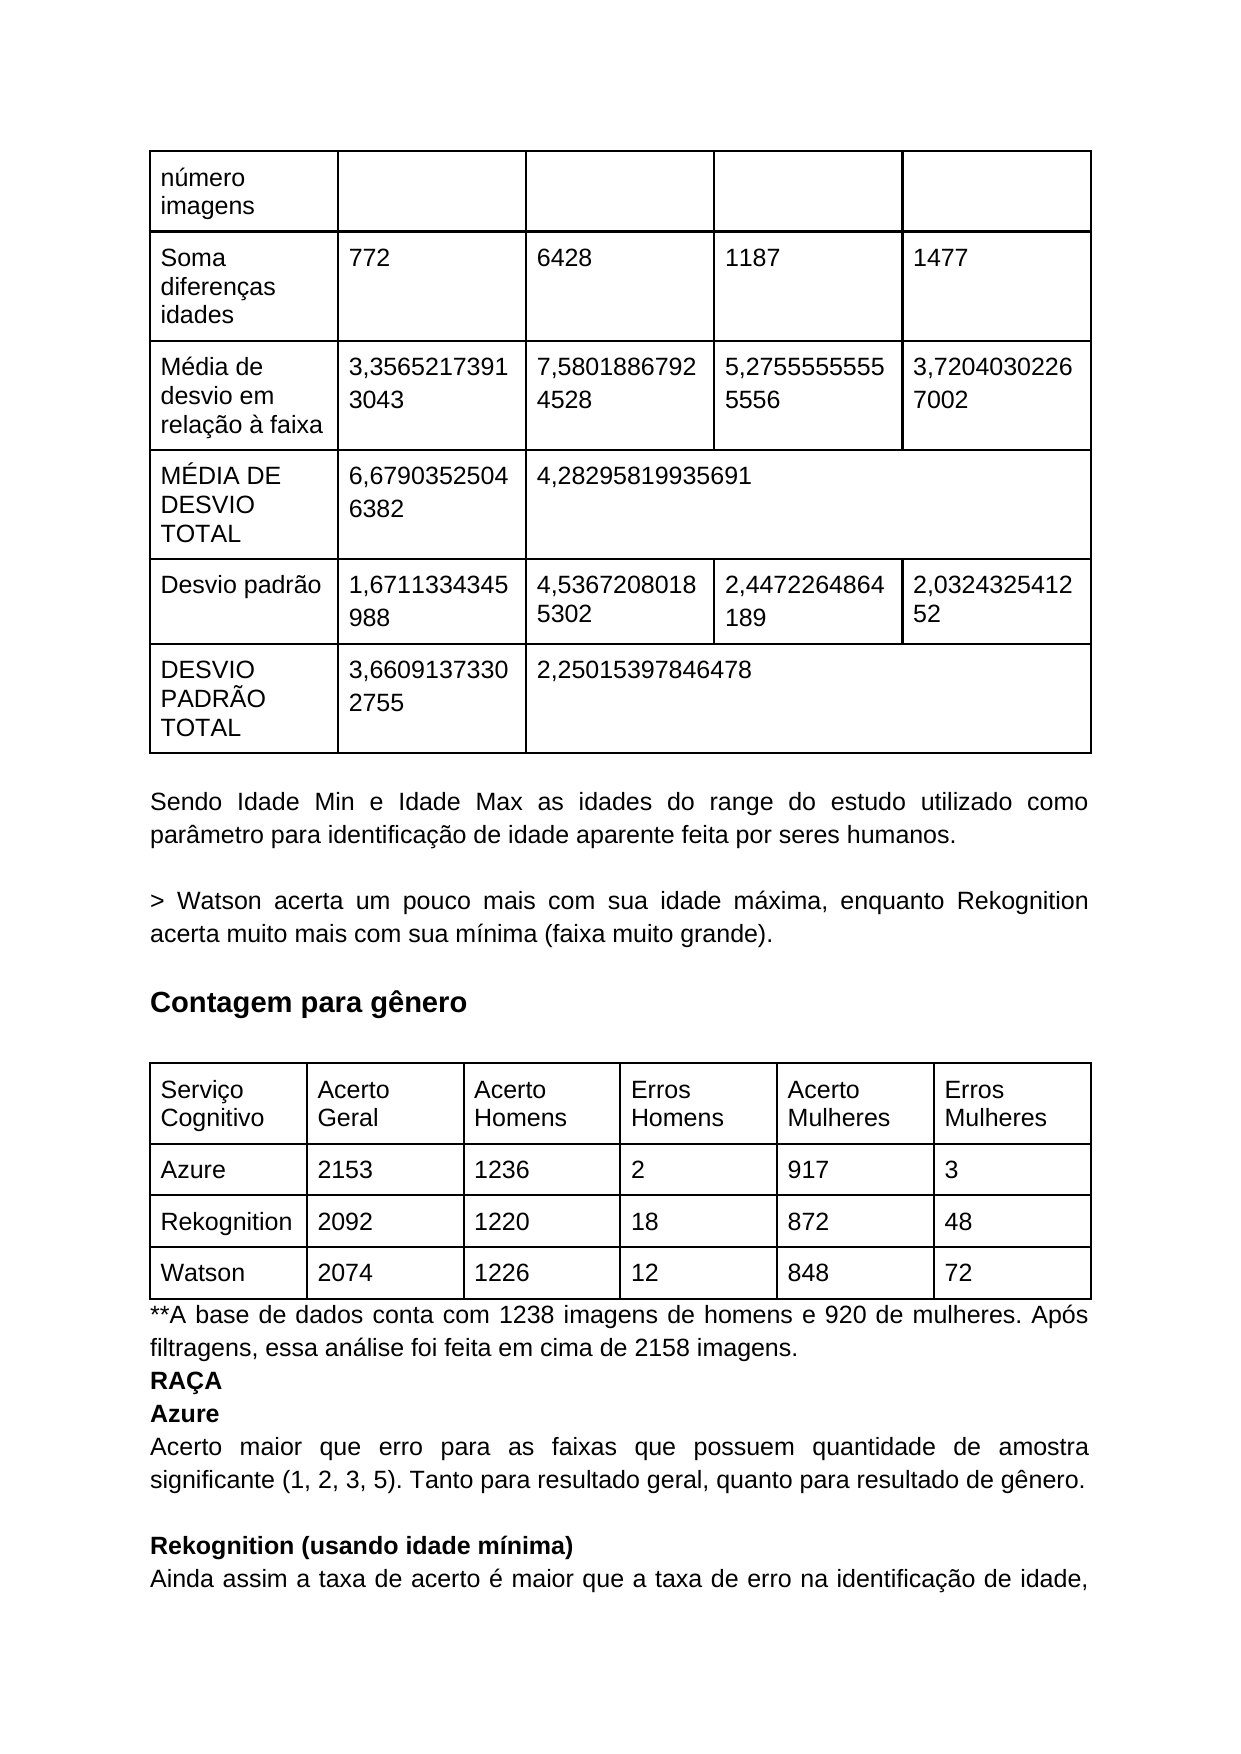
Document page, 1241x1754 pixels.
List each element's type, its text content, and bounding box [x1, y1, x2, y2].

table_header Acerto Homens [465, 1064, 619, 1142]
text > Watson acerta um pouco mais com sua idade máxima, enquanto Rekognition acerta muito mais com sua mínima (faixa muito grande). [150, 886, 1090, 948]
text Acerto maior que erro para as faixas que possuem quantidade de amostra significante (1, 2, 3, 5). Tanto para resultado geral, quanto para resultado de gênero. [150, 1432, 1090, 1493]
table_cell 3,66091373302755 [339, 645, 525, 752]
table_cell 1220 [465, 1196, 619, 1246]
table_cell 1187 [715, 233, 901, 339]
table_cell 3,35652173913043 [339, 342, 525, 449]
table_cell [904, 152, 1090, 230]
text Azure [150, 1399, 1090, 1427]
table_cell 872 [778, 1196, 933, 1246]
table_cell 848 [778, 1248, 933, 1297]
table_header Serviço Cognitivo [151, 1064, 306, 1142]
table_cell 48 [935, 1196, 1090, 1246]
table_cell 3 [935, 1145, 1090, 1194]
table_cell 1226 [465, 1248, 619, 1297]
table_cell Rekognition [151, 1196, 306, 1246]
table_cell 4,28295819935691 [527, 451, 1090, 558]
table_header Erros Mulheres [935, 1064, 1090, 1142]
table_cell Soma diferenças idades [151, 233, 337, 339]
table_cell 3,72040302267002 [904, 342, 1090, 449]
table_cell 6428 [527, 233, 713, 339]
table_cell 1477 [904, 233, 1090, 339]
text Sendo Idade Min e Idade Max as idades do range do estudo utilizado como parâmetro para identificação de idade aparente feita por seres humanos. [150, 787, 1090, 849]
table_cell Watson [151, 1248, 306, 1297]
table_cell 7,58018867924528 [527, 342, 713, 449]
table_cell 6,67903525046382 [339, 451, 525, 558]
text Contagem para gênero [150, 985, 1090, 1018]
text Ainda assim a taxa de acerto é maior que a taxa de erro na identificação de idade, [150, 1564, 1090, 1592]
table_cell número imagens [151, 152, 337, 230]
table_cell 2,032432541252 [904, 560, 1090, 643]
text **A base de dados conta com 1238 imagens de homens e 920 de mulheres. Após filtragens, essa análise foi feita em cima de 2158 imagens. [150, 1300, 1090, 1361]
table_cell Média de desvio em relação à faixa [151, 342, 337, 449]
table_cell [339, 152, 525, 230]
table_cell 12 [621, 1248, 776, 1297]
table_cell DESVIO PADRÃO TOTAL [151, 645, 337, 752]
text Rekognition (usando idade mínima) [150, 1531, 1090, 1559]
table_cell [527, 152, 713, 230]
table_cell 917 [778, 1145, 933, 1194]
table_cell 18 [621, 1196, 776, 1246]
table_cell 2153 [308, 1145, 463, 1194]
table_header Acerto Geral [308, 1064, 463, 1142]
table_cell 5,27555555555556 [715, 342, 901, 449]
table_cell [715, 152, 901, 230]
table_cell Azure [151, 1145, 306, 1194]
table_header Acerto Mulheres [778, 1064, 933, 1142]
table_cell 2 [621, 1145, 776, 1194]
text RAÇA [150, 1366, 1090, 1394]
table_cell 1236 [465, 1145, 619, 1194]
table_cell 2,25015397846478 [527, 645, 1090, 752]
table_cell 2074 [308, 1248, 463, 1297]
table_cell MÉDIA DE DESVIO TOTAL [151, 451, 337, 558]
table_cell 4,53672080185302 [527, 560, 713, 643]
table_cell 2,4472264864189 [715, 560, 901, 643]
table_cell 772 [339, 233, 525, 339]
table_header Erros Homens [621, 1064, 776, 1142]
table_cell 1,6711334345988 [339, 560, 525, 643]
table_cell Desvio padrão [151, 560, 337, 643]
table_cell 72 [935, 1248, 1090, 1297]
table_cell 2092 [308, 1196, 463, 1246]
